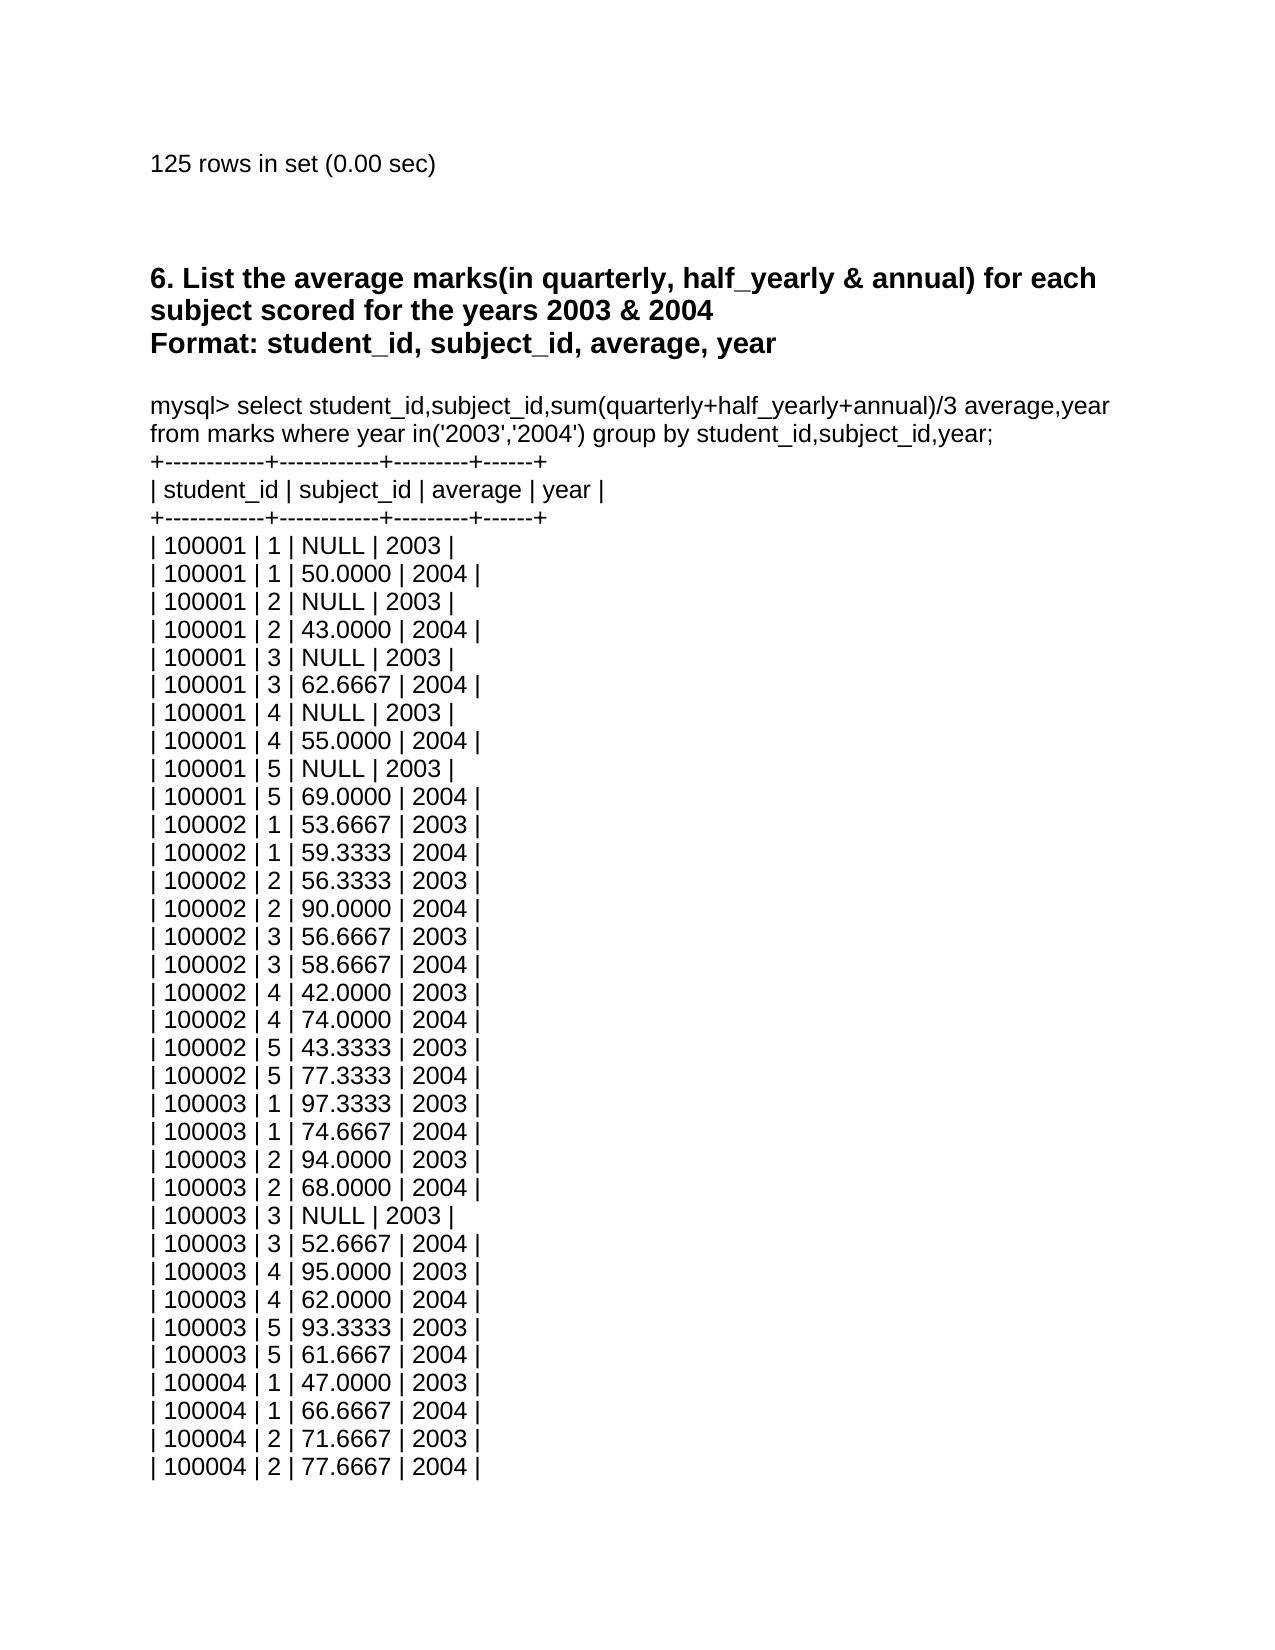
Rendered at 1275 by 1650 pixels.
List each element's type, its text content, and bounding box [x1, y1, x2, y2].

text | 100003 | 5 | 93.3333 | 2003 | [150, 1313, 1125, 1341]
text +------------+------------+---------+------+ [150, 504, 1125, 532]
text | 100002 | 5 | 77.3333 | 2004 | [150, 1062, 1125, 1090]
text | 100001 | 1 | 50.0000 | 2004 | [150, 559, 1125, 587]
text | 100002 | 2 | 90.0000 | 2004 | [150, 894, 1125, 922]
text | 100003 | 1 | 74.6667 | 2004 | [150, 1118, 1125, 1146]
text | 100003 | 2 | 68.0000 | 2004 | [150, 1174, 1125, 1202]
text | 100001 | 2 | NULL | 2003 | [150, 587, 1125, 615]
text | 100004 | 1 | 47.0000 | 2003 | [150, 1369, 1125, 1397]
text | student_id | subject_id | average | year | [150, 476, 1125, 504]
text | 100001 | 4 | NULL | 2003 | [150, 699, 1125, 727]
text | 100003 | 2 | 94.0000 | 2003 | [150, 1146, 1125, 1174]
text | 100001 | 2 | 43.0000 | 2004 | [150, 615, 1125, 643]
text 6. List the average marks(in quarterly, half_yearly & annual) for each subject scored for the years 2003 & 2004 [150, 262, 1125, 327]
text | 100003 | 3 | NULL | 2003 | [150, 1202, 1125, 1229]
text | 100003 | 5 | 61.6667 | 2004 | [150, 1341, 1125, 1369]
text | 100004 | 1 | 66.6667 | 2004 | [150, 1397, 1125, 1425]
text 125 rows in set (0.00 sec) [150, 150, 1125, 178]
text | 100002 | 1 | 53.6667 | 2003 | [150, 811, 1125, 839]
text | 100004 | 2 | 71.6667 | 2003 | [150, 1425, 1125, 1453]
text | 100002 | 4 | 42.0000 | 2003 | [150, 978, 1125, 1006]
text | 100002 | 4 | 74.0000 | 2004 | [150, 1006, 1125, 1034]
text | 100003 | 1 | 97.3333 | 2003 | [150, 1090, 1125, 1118]
text | 100002 | 5 | 43.3333 | 2003 | [150, 1034, 1125, 1062]
text | 100002 | 2 | 56.3333 | 2003 | [150, 867, 1125, 894]
text | 100003 | 4 | 62.0000 | 2004 | [150, 1285, 1125, 1313]
text | 100002 | 1 | 59.3333 | 2004 | [150, 839, 1125, 867]
text | 100001 | 3 | 62.6667 | 2004 | [150, 671, 1125, 699]
text +------------+------------+---------+------+ [150, 448, 1125, 476]
text | 100002 | 3 | 58.6667 | 2004 | [150, 950, 1125, 978]
text Format: student_id, subject_id, average, year [150, 327, 1125, 359]
text | 100004 | 2 | 77.6667 | 2004 | [150, 1453, 1125, 1481]
text | 100001 | 5 | 69.0000 | 2004 | [150, 783, 1125, 811]
text | 100001 | 4 | 55.0000 | 2004 | [150, 727, 1125, 755]
text | 100001 | 5 | NULL | 2003 | [150, 755, 1125, 783]
text | 100001 | 3 | NULL | 2003 | [150, 643, 1125, 671]
text | 100002 | 3 | 56.6667 | 2003 | [150, 922, 1125, 950]
text | 100001 | 1 | NULL | 2003 | [150, 532, 1125, 559]
text mysql> select student_id,subject_id,sum(quarterly+half_yearly+annual)/3 average,year from marks where year in('2003','2004') group by student_id,subject_id,year; [150, 392, 1125, 448]
text | 100003 | 4 | 95.0000 | 2003 | [150, 1257, 1125, 1285]
text | 100003 | 3 | 52.6667 | 2004 | [150, 1229, 1125, 1257]
